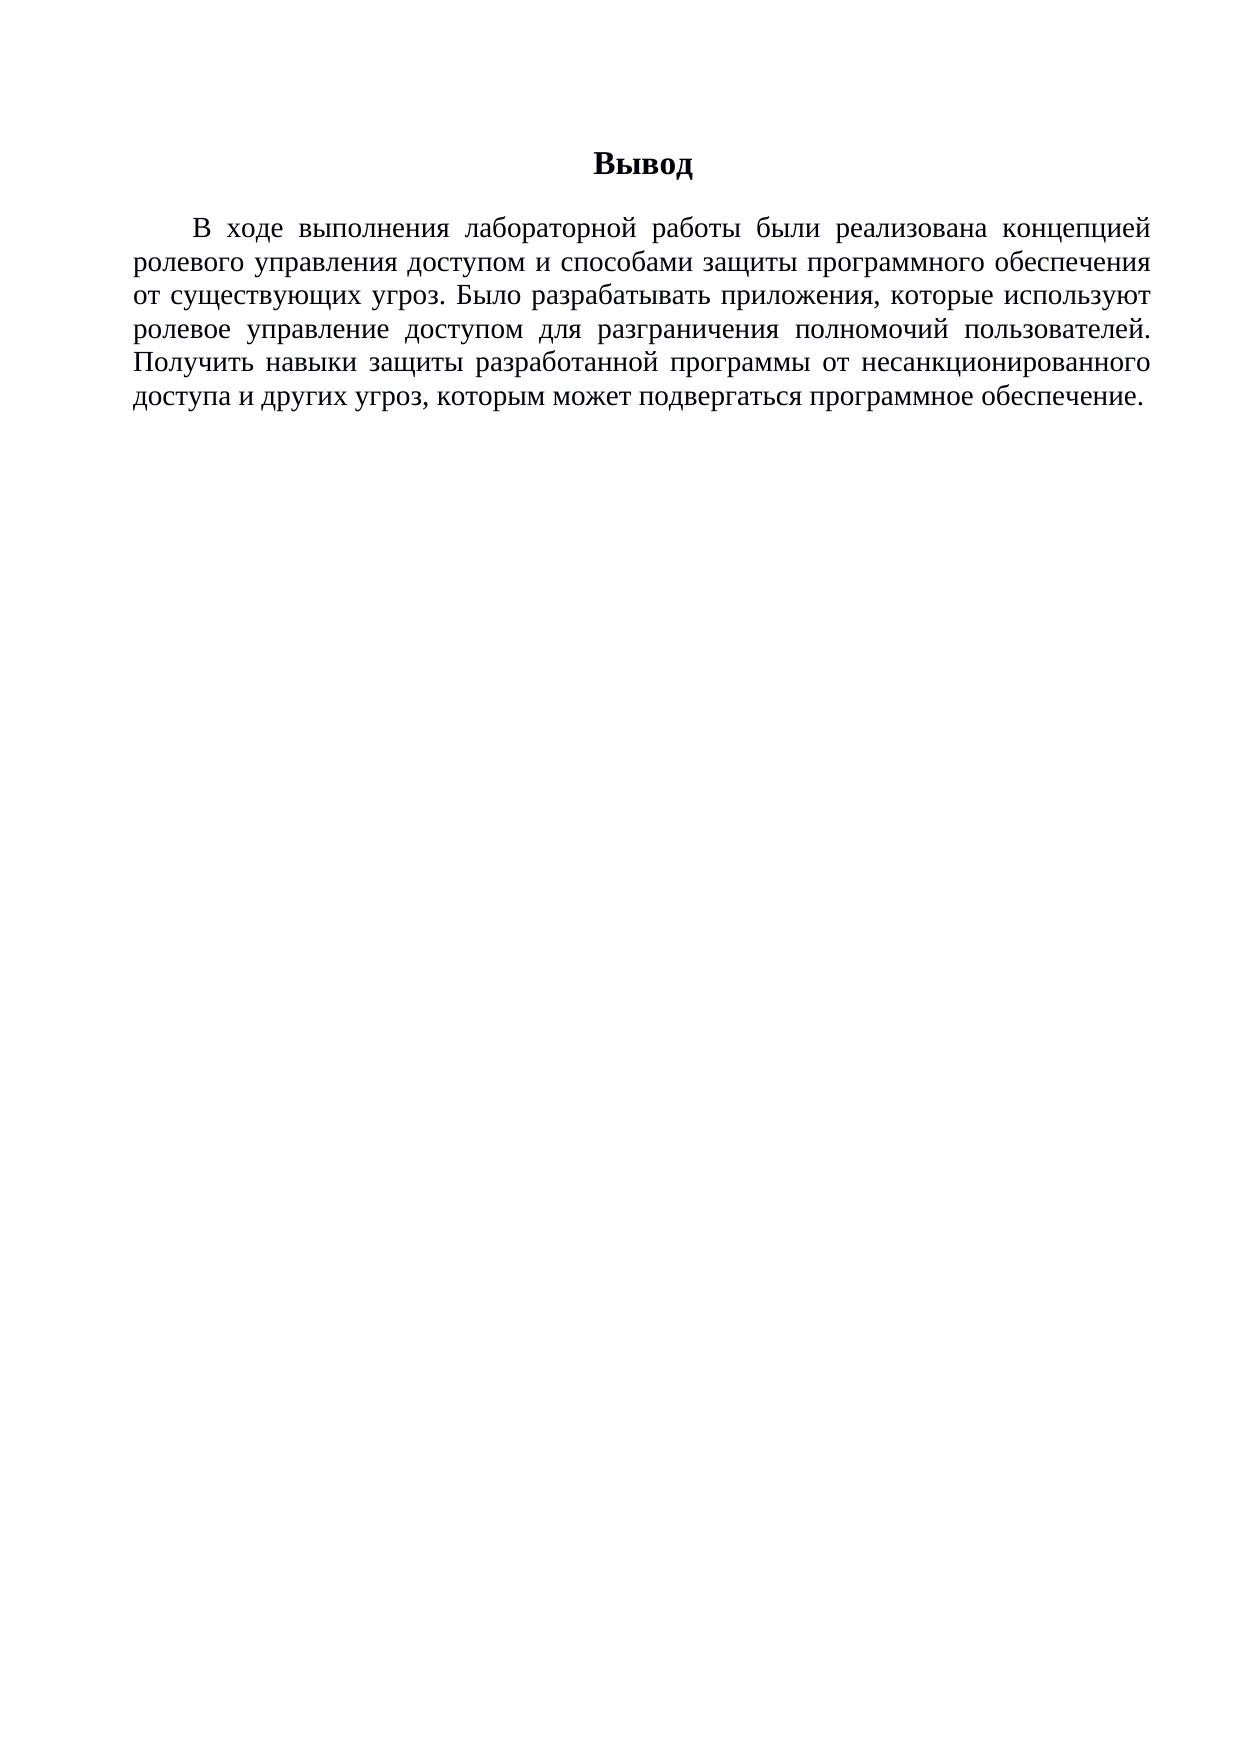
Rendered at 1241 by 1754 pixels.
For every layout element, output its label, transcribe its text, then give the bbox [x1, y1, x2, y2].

subtitle Вывод [97, 143, 1152, 181]
text В ходе выполнения лабораторной работы были реализована концепцией ролевого управления доступом и способами защиты программного обеспечения от существующих угроз. Было разрабатывать приложения, которые используют ролевое управление доступом для разграничения полномочий пользователей. Получить навыки защиты разработанной программы от несанкционированного доступа и других угроз, которым может подвергаться программное обеспечение. [133, 210, 1152, 411]
